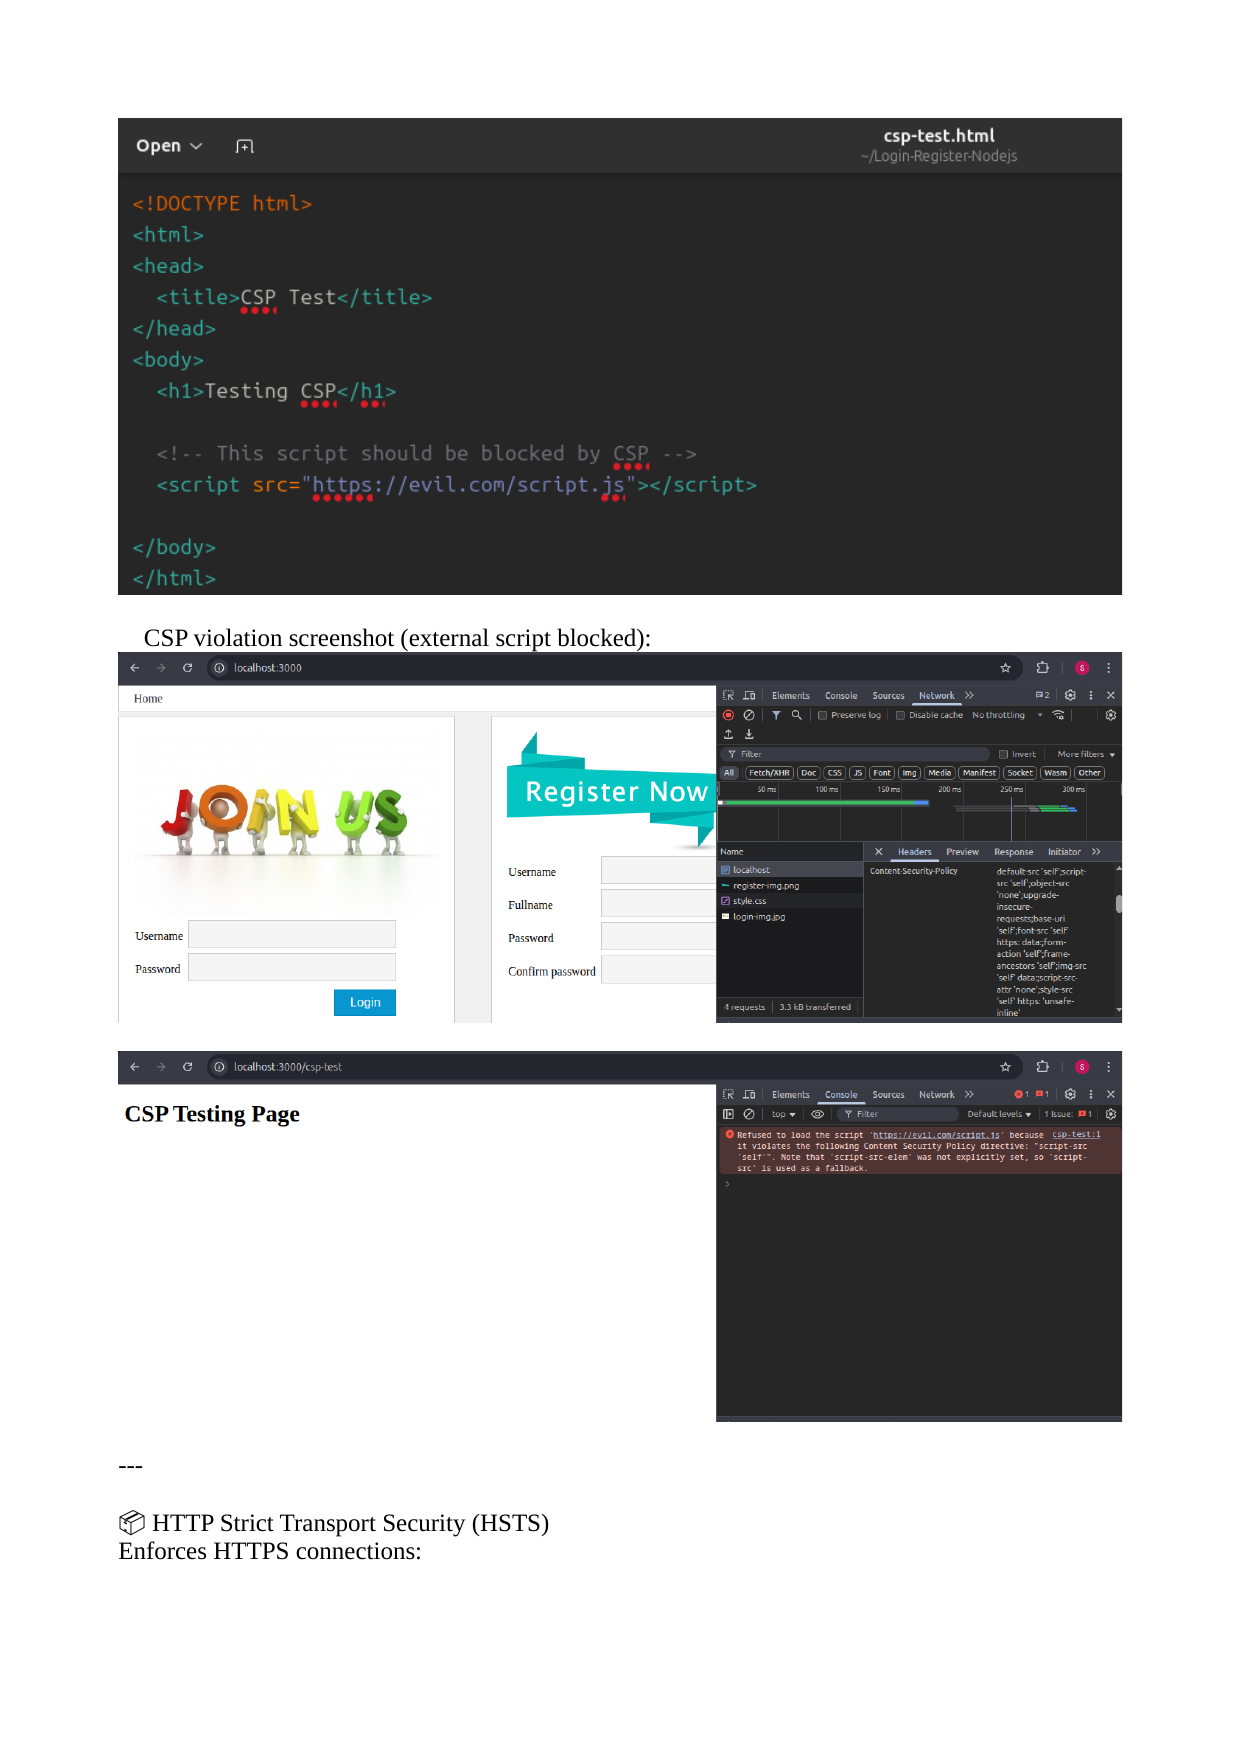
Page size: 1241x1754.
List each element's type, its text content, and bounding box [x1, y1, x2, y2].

picture [118, 652, 1123, 1023]
text 📦 HTTP Strict Transport Security (HSTS) [118, 1508, 1122, 1536]
picture [118, 118, 1123, 595]
picture [118, 1051, 1123, 1422]
text Enforces HTTPS connections: [118, 1536, 1122, 1565]
text 📸 CSP violation screenshot (external script blocked): [118, 623, 1122, 652]
text --- [118, 1450, 1122, 1479]
